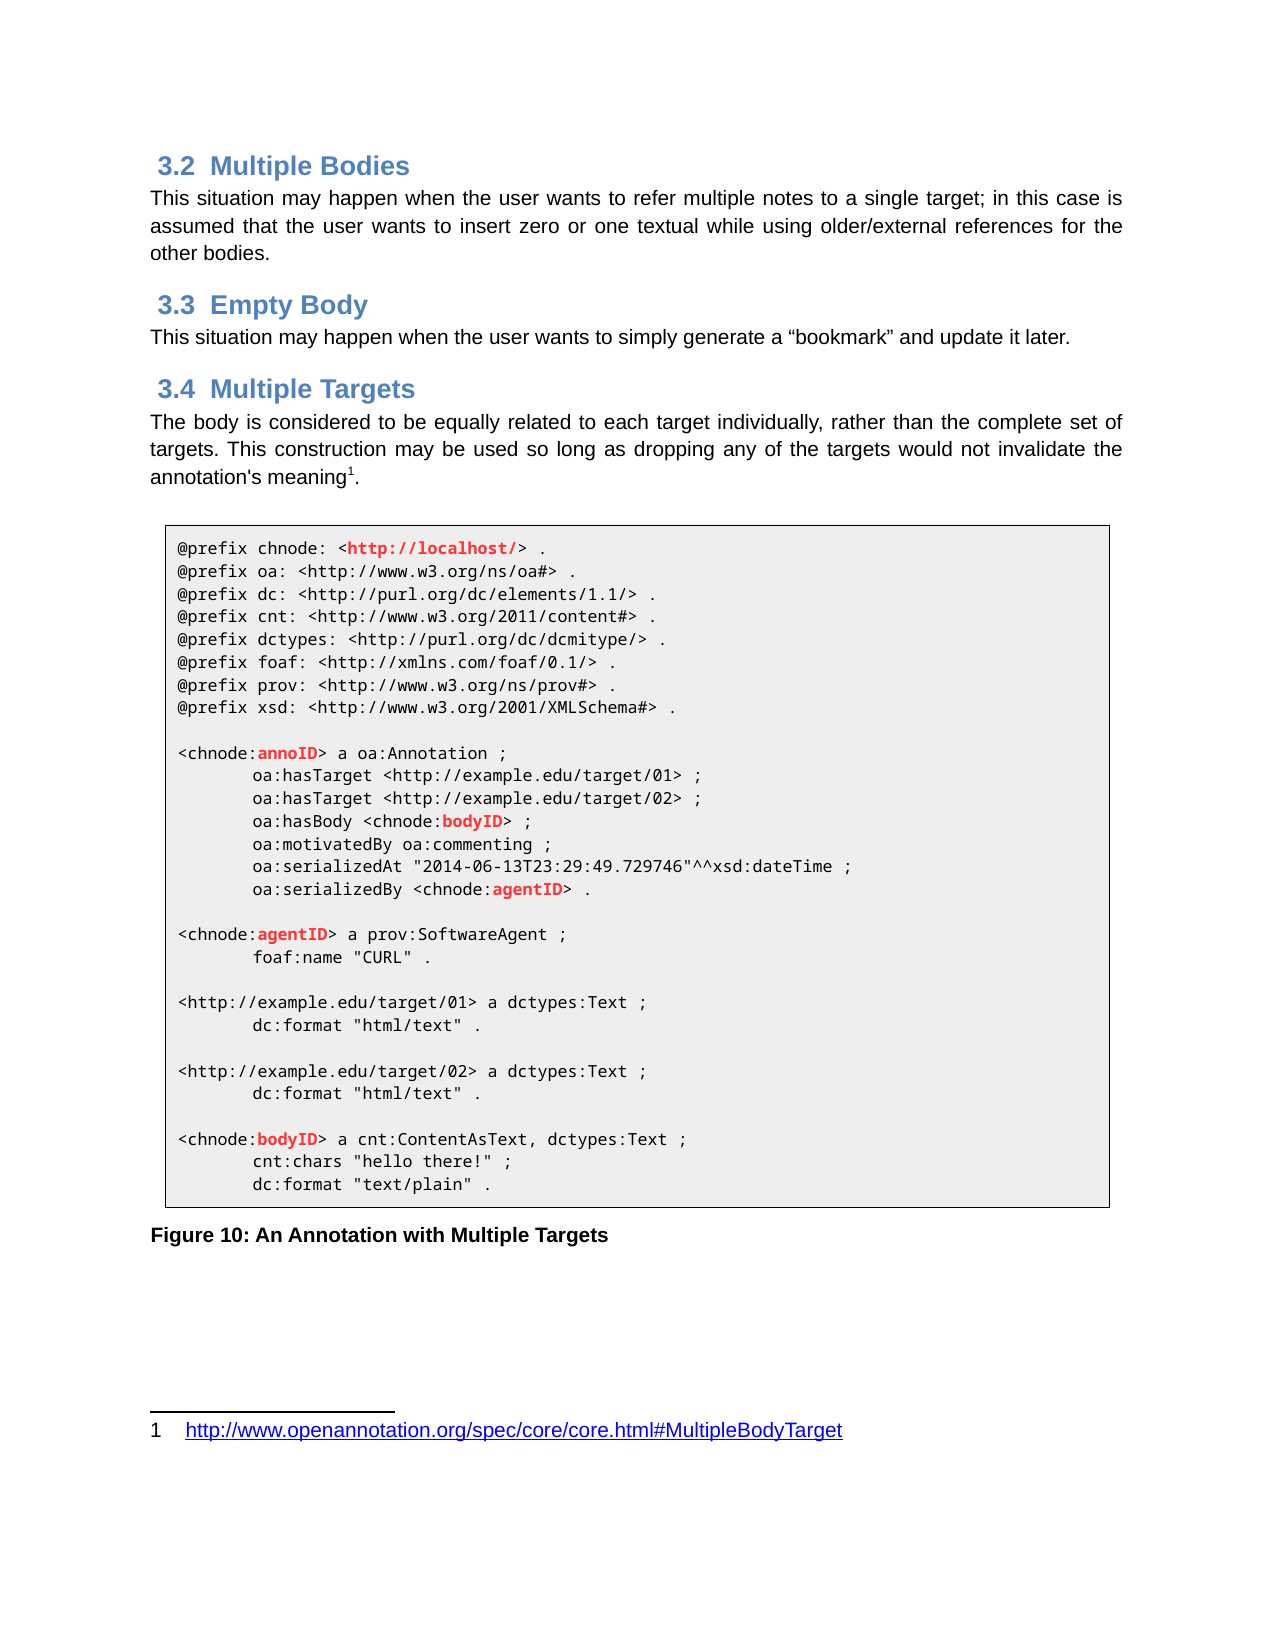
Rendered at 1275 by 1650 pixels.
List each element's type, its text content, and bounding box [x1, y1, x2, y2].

text oa:serializedAt "2014-06-13T23:29:49.729746"^^xsd:dateTime ; [177, 855, 1067, 877]
text dc:format "text/plain" . [177, 1173, 1098, 1195]
text @prefix dc: <http://purl.org/dc/elements/1.1/> . [177, 582, 1098, 605]
text <http://example.edu/target/01> a dctypes:Text ; [177, 991, 1098, 1014]
text @prefix prov: <http://www.w3.org/ns/prov#> . [177, 673, 1098, 696]
text This situation may happen when the user wants to simply generate a “bookmark” and update it later. [150, 325, 1125, 349]
text <chnode:annoID> a oa:Annotation ; [177, 741, 1098, 764]
subtitle Multiple Targets [150, 373, 1125, 405]
text Figure 10: An Annotation with Multiple Targets [150, 537, 1125, 1247]
text oa:hasBody <chnode:bodyID> ; [177, 809, 1098, 832]
text The body is considered to be equally related to each target individually, rather than the complete set of targets. This construction may be used so long as dropping any of the targets would not invalidate the annotation's meaning. [150, 409, 1125, 488]
subtitle Empty body [150, 289, 1125, 321]
text dc:format "html/text" . [177, 1082, 1098, 1104]
text @prefix cnt: <http://www.w3.org/2011/content#> . [177, 605, 1098, 628]
subtitle Multiple bodies [150, 150, 1125, 181]
text http://www.openannotation.org/spec/core/core.html#MultipleBodyTarget [150, 1418, 1125, 1442]
text cnt:chars "hello there!" ; [177, 1150, 1098, 1173]
text @prefix dctypes: <http://purl.org/dc/dcmitype/> . [177, 628, 1098, 650]
text oa:motivatedBy oa:commenting ; [177, 832, 1098, 855]
text @prefix chnode: <http://localhost/> . [177, 537, 1098, 559]
text @prefix xsd: <http://www.w3.org/2001/XMLSchema#> . [177, 696, 1098, 718]
text foaf:name "CURL" . [177, 946, 1098, 968]
text @prefix oa: <http://www.w3.org/ns/oa#> . [177, 559, 1098, 582]
text <chnode:agentID> a prov:SoftwareAgent ; [177, 923, 1067, 946]
text This situation may happen when the user wants to refer multiple notes to a single target; in this case is assumed that the user wants to insert zero or one textual while using older/external references for the other bodies. [150, 186, 1125, 265]
text oa:serializedBy <chnode:agentID> . [177, 877, 1067, 900]
text <chnode:bodyID> a cnt:ContentAsText, dctypes:Text ; [177, 1127, 1098, 1150]
text oa:hasTarget <http://example.edu/target/02> ; [177, 787, 1098, 809]
text @prefix foaf: <http://xmlns.com/foaf/0.1/> . [177, 650, 1098, 673]
text dc:format "html/text" . [177, 1014, 1098, 1036]
text oa:hasTarget <http://example.edu/target/01> ; [177, 764, 1098, 787]
text <http://example.edu/target/02> a dctypes:Text ; [177, 1059, 1098, 1082]
